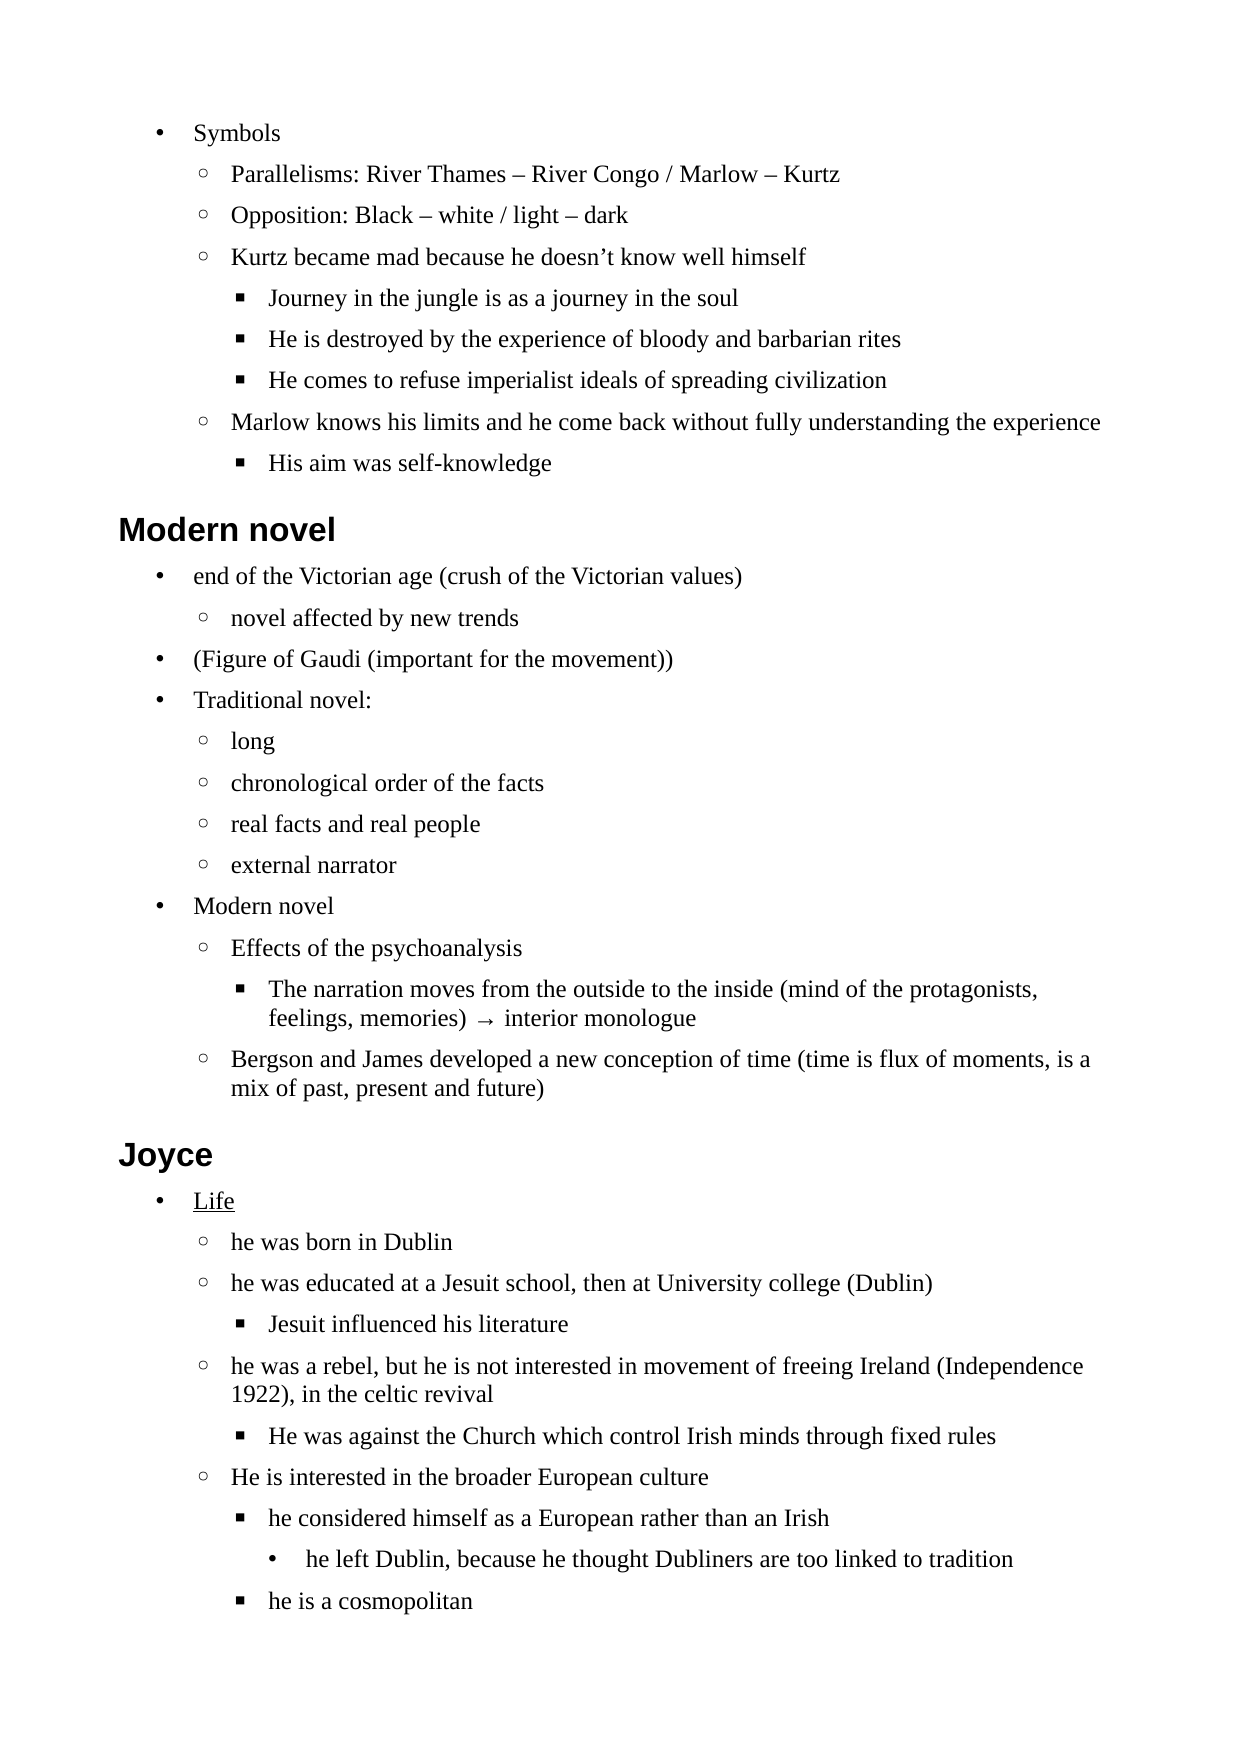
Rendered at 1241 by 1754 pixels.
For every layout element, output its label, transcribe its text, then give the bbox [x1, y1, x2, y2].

list he is a cosmopolitan [231, 1586, 1122, 1614]
list Kurtz became mad because he doesn’t know well himself [193, 242, 1122, 271]
list he considered himself as a European rather than an Irish [231, 1503, 1122, 1532]
list (Figure of Gaudi (important for the movement)) [156, 644, 1122, 673]
subtitle Modern novel [118, 510, 1122, 549]
list chronological order of the facts [193, 768, 1122, 796]
list he left Dublin, because he thought Dubliners are too linked to tradition [268, 1544, 1122, 1573]
list he was born in Dublin [193, 1227, 1122, 1256]
list Journey in the jungle is as a journey in the soul [231, 283, 1122, 312]
list real facts and real people [193, 809, 1122, 838]
list Parallelisms: River Thames – River Congo / Marlow – Kurtz [193, 159, 1122, 188]
subtitle Joyce [118, 1135, 1122, 1173]
list He is destroyed by the experience of bloody and barbarian rites [231, 324, 1122, 353]
list Jesuit influenced his literature [231, 1309, 1122, 1338]
list long [193, 726, 1122, 755]
list Symbols [156, 118, 1122, 147]
list Opposition: Black – white / light – dark [193, 201, 1122, 229]
list He comes to refuse imperialist ideals of spreading civilization [231, 366, 1122, 394]
list Modern novel [156, 891, 1122, 920]
list he was a rebel, but he is not interested in movement of freeing Ireland (Independence 1922), in the celtic revival [193, 1351, 1122, 1408]
list His aim was self-knowledge [231, 448, 1122, 477]
list Marlow knows his limits and he come back without fully understanding the experience [193, 407, 1122, 436]
list Effects of the psychoanalysis [193, 933, 1122, 961]
list He was against the Church which control Irish minds through fixed rules [231, 1421, 1122, 1449]
list novel affected by new trends [193, 603, 1122, 631]
list he was educated at a Jesuit school, then at University college (Dublin) [193, 1268, 1122, 1297]
list He is interested in the broader European culture [193, 1462, 1122, 1491]
list external narrator [193, 850, 1122, 879]
list Life [156, 1186, 1122, 1214]
list Bergson and James developed a new conception of time (time is flux of moments, is a mix of past, present and future) [193, 1044, 1122, 1101]
list Traditional novel: [156, 685, 1122, 714]
list The narration moves from the outside to the inside (mind of the protagonists, feelings, memories) → interior monologue [231, 974, 1122, 1031]
list end of the Victorian age (crush of the Victorian values) [156, 561, 1122, 590]
